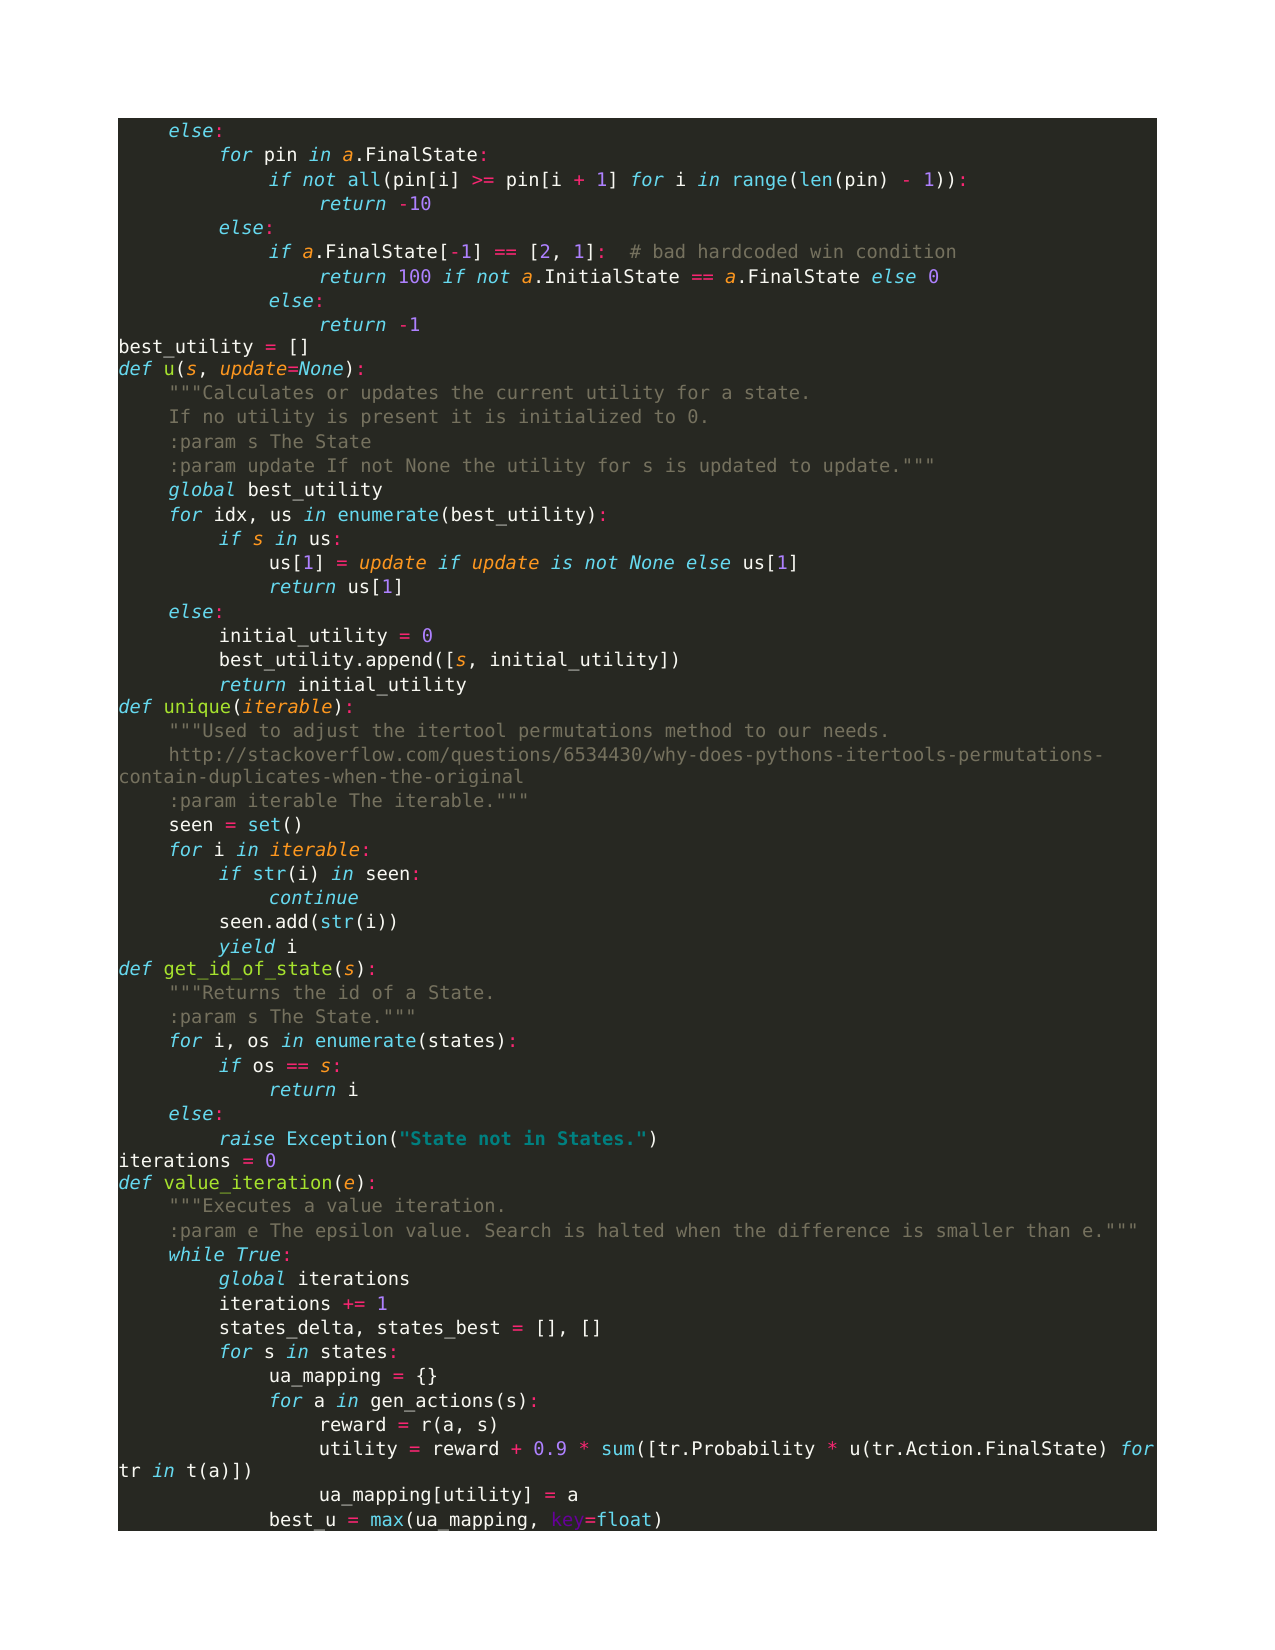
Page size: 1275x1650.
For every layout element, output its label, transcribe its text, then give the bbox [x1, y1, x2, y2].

text else: [118, 599, 1157, 623]
text return -1 [118, 312, 1157, 337]
text ua_mapping = {} [118, 1363, 1157, 1388]
text def value_iteration(e): [118, 1172, 1157, 1193]
text if os == s: [118, 1053, 1157, 1077]
text else: [118, 118, 1157, 142]
text raise Exception("State not in States.") [118, 1126, 1157, 1150]
text else: [118, 288, 1157, 312]
text if s in us: [118, 526, 1157, 550]
text iterations = 0 [118, 1150, 1157, 1172]
text for i in iterable: [118, 837, 1157, 861]
text return 100 if not a.InitialState == a.FinalState else 0 [118, 264, 1157, 288]
text def unique(iterable): [118, 696, 1157, 718]
text if not all(pin[i] >= pin[i + 1] for i in range(len(pin) - 1)): [118, 167, 1157, 191]
text else: [118, 1101, 1157, 1126]
text def u(s, update=None): [118, 358, 1157, 380]
text def get_id_of_state(s): [118, 958, 1157, 980]
text """Executes a value iteration. [118, 1193, 1157, 1218]
text for pin in a.FinalState: [118, 142, 1157, 167]
text http://stackoverflow.com/questions/6534430/why-does-pythons-itertools-permutations-contain-duplicates-when-the-original [118, 742, 1157, 788]
text best_u = max(ua_mapping, key=float) [118, 1507, 1157, 1531]
text return -10 [118, 191, 1157, 215]
text for a in gen_actions(s): [118, 1388, 1157, 1412]
text :param iterable The iterable.""" [118, 788, 1157, 812]
text """Calculates or updates the current utility for a state. [118, 380, 1157, 404]
text global iterations [118, 1266, 1157, 1291]
text return i [118, 1077, 1157, 1101]
text global best_utility [118, 477, 1157, 502]
text reward = r(a, s) [118, 1412, 1157, 1436]
text :param s The State.""" [118, 1004, 1157, 1028]
text seen.add(str(i)) [118, 909, 1157, 934]
text :param e The epsilon value. Search is halted when the difference is smaller than e.""" [118, 1218, 1157, 1242]
text ua_mapping[utility] = a [118, 1482, 1157, 1507]
text If no utility is present it is initialized to 0. [118, 404, 1157, 429]
text """Used to adjust the itertool permutations method to our needs. [118, 718, 1157, 742]
text for s in states: [118, 1339, 1157, 1363]
text while True: [118, 1242, 1157, 1266]
text continue [118, 885, 1157, 909]
text :param update If not None the utility for s is updated to update.""" [118, 453, 1157, 477]
text for idx, us in enumerate(best_utility): [118, 502, 1157, 526]
text best_utility = [] [118, 337, 1157, 358]
text utility = reward + 0.9 * sum([tr.Probability * u(tr.Action.FinalState) for tr in t(a)]) [118, 1436, 1157, 1482]
text if str(i) in seen: [118, 861, 1157, 885]
text us[1] = update if update is not None else us[1] [118, 550, 1157, 574]
text :param s The State [118, 429, 1157, 453]
text for i, os in enumerate(states): [118, 1028, 1157, 1053]
text else: [118, 215, 1157, 239]
text initial_utility = 0 [118, 623, 1157, 647]
text """Returns the id of a State. [118, 980, 1157, 1004]
text iterations += 1 [118, 1291, 1157, 1315]
text states_delta, states_best = [], [] [118, 1315, 1157, 1339]
text if a.FinalState[-1] == [2, 1]: # bad hardcoded win condition [118, 239, 1157, 264]
text return us[1] [118, 574, 1157, 599]
text seen = set() [118, 812, 1157, 837]
text best_utility.append([s, initial_utility]) [118, 647, 1157, 672]
text return initial_utility [118, 672, 1157, 696]
text yield i [118, 934, 1157, 958]
